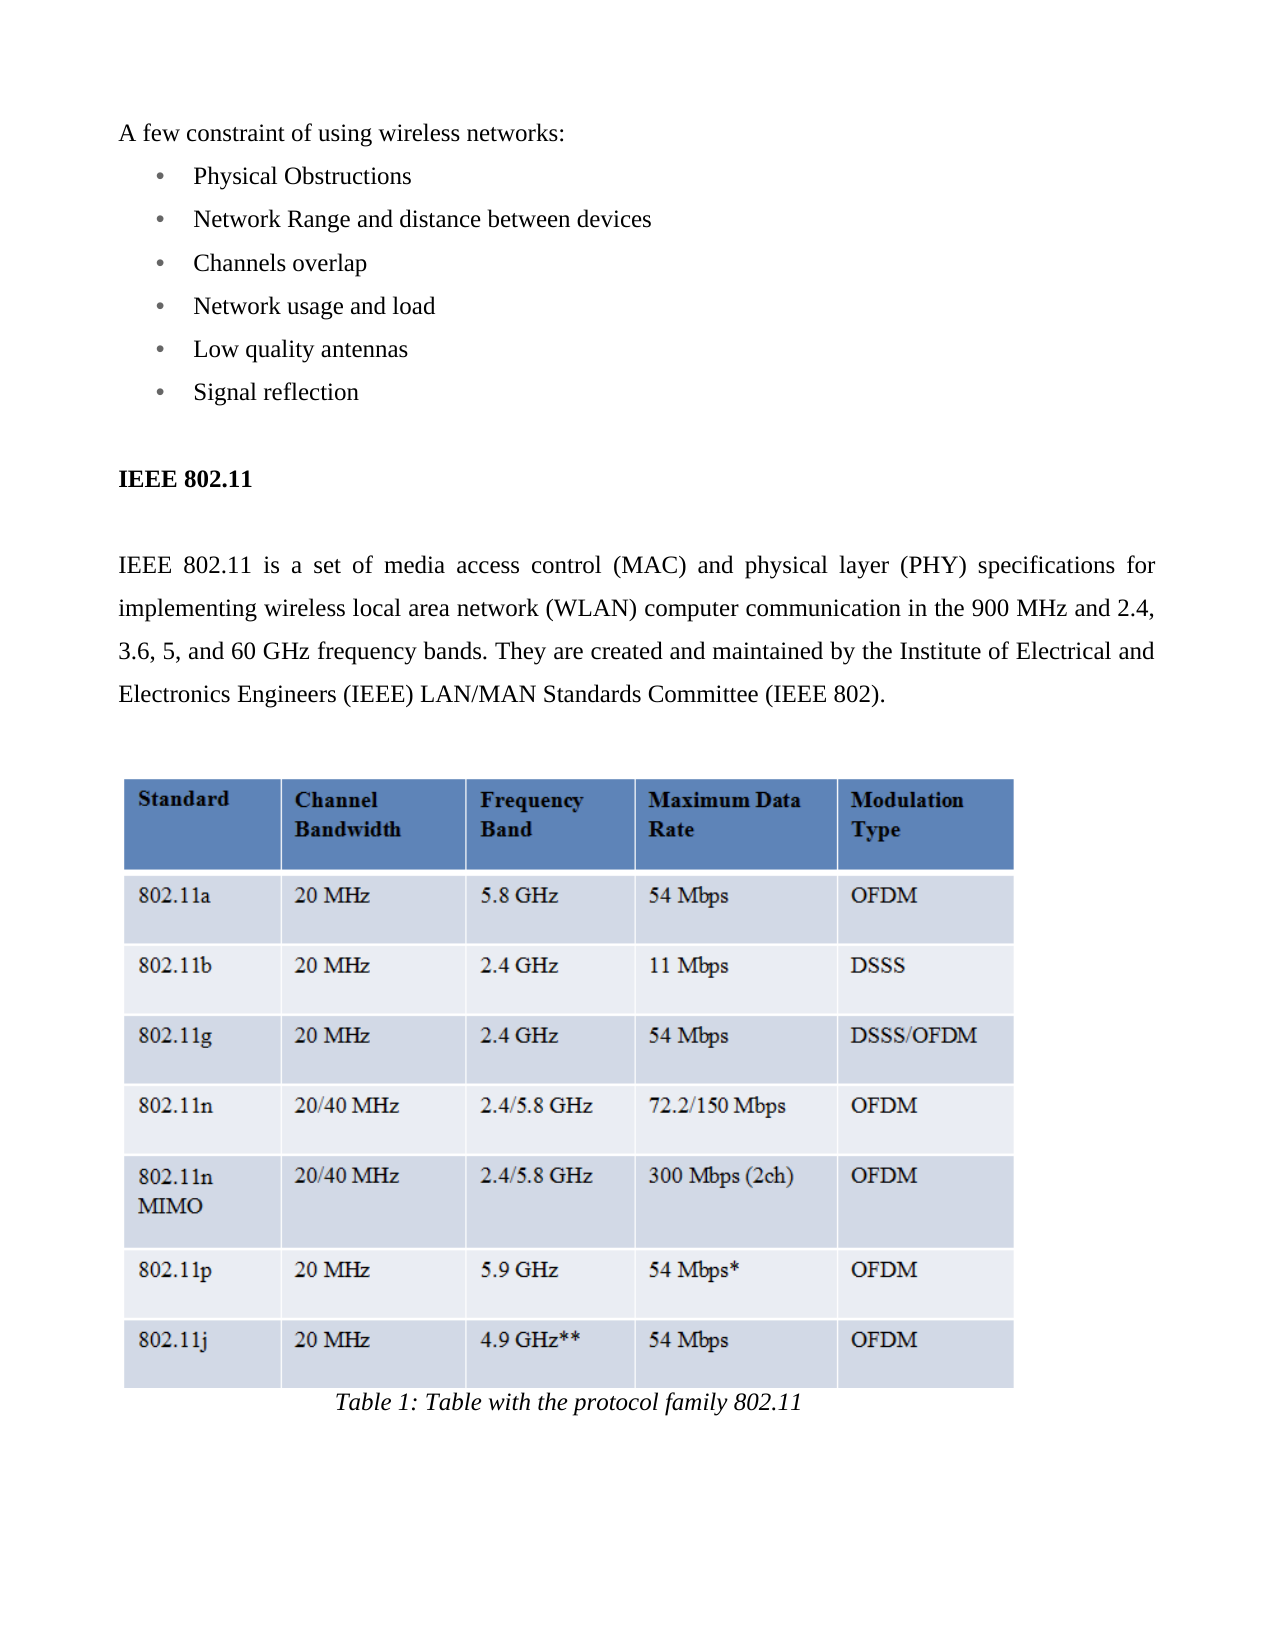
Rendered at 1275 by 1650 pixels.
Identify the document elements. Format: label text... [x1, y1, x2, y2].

list Network Range and distance between devices [156, 204, 1157, 233]
list Low quality antennas [156, 334, 1157, 363]
list Channels overlap [156, 248, 1157, 277]
text Table 1: Table with the protocol family 802.11 [113, 778, 1023, 1416]
text IEEE 802.11 [118, 464, 1157, 492]
list Network usage and load [156, 291, 1157, 320]
picture [123, 778, 1014, 1388]
list Signal reflection [156, 377, 1157, 406]
text IEEE 802.11 is a set of media access control (MAC) and physical layer (PHY) specifications for implementing wireless local area network (WLAN) computer communication in the 900 MHz and 2.4, 3.6, 5, and 60 GHz frequency bands. They are created and maintained by the Institute of Electrical and Electronics Engineers (IEEE) LAN/MAN Standards Committee (IEEE 802). [118, 550, 1157, 708]
list Physical Obstructions [156, 161, 1157, 190]
text A few constraint of using wireless networks: [118, 118, 1157, 147]
